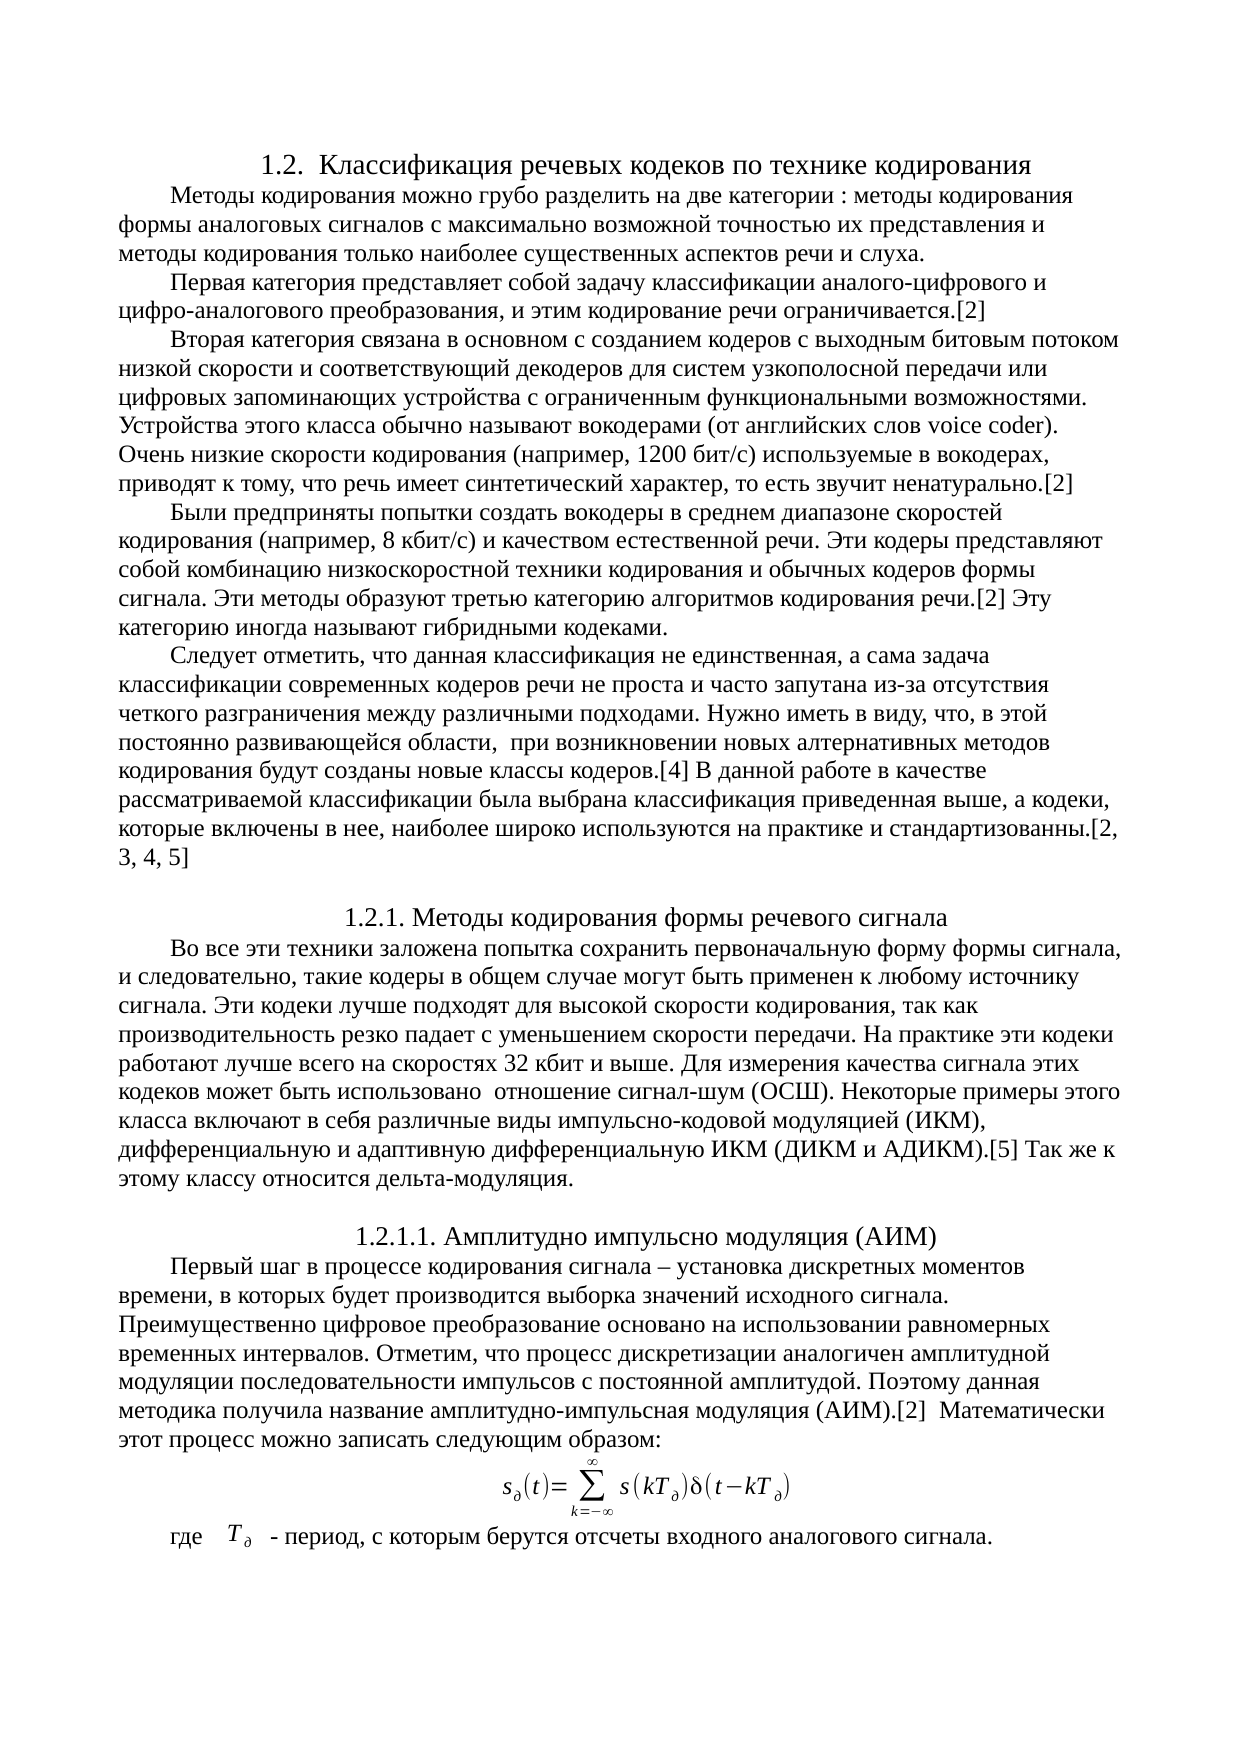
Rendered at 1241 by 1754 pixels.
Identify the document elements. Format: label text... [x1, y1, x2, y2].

text Во все эти техники заложена попытка сохранить первоначальную форму формы сигнала, и следовательно, такие кодеры в общем случае могут быть применен к любому источнику сигнала. Эти кодеки лучше подходят для высокой скорости кодирования, так как производительность резко падает с уменьшением скорости передачи. На практике эти кодеки работают лучше всего на скоростях 32 кбит и выше. Для измерения качества сигнала этих кодеков может быть использовано отношение сигнал-шум (ОСШ). Некоторые примеры этого класса включают в себя различные виды импульсно-кодовой модуляцией (ИКМ), дифференциальную и адаптивную дифференциальную ИКМ (ДИКМ и AДИКМ).[5] Так же к этому классу относится дельта-модуляция. [118, 933, 1122, 1191]
text 1.2. Классификация речевых кодеков по технике кодирования [118, 147, 1122, 180]
text где - период, с которым берутся отсчеты входного аналогового сигнала. [118, 1520, 1122, 1551]
text Следует отметить, что данная классификация не единственная, а сама задача классификации современных кодеров речи не проста и часто запутана из-за отсутствия четкого разграничения между различными подходами. Нужно иметь в виду, что, в этой постоянно развивающейся области, при возникновении новых алтернативных методов кодирования будут созданы новые классы кодеров.[4] В данной работе в качестве рассматриваемой классификации была выбрана классификация приведенная выше, а кодеки, которые включены в нее, наиболее широко используются на практике и стандартизованны.[2, 3, 4, 5] [118, 640, 1122, 870]
text Вторая категория связана в основном с созданием кодеров с выходным битовым потоком низкой скорости и соответствующий декодеров для систем узкополосной передачи или цифровых запоминающих устройства с ограниченным функциональными возможностями. Устройства этого класса обычно называют вокодерами (от английских слов voice coder). Очень низкие скорости кодирования (например, 1200 бит/с) используемые в вокодерах, приводят к тому, что речь имеет синтетический характер, то есть звучит ненатурально.[2] [118, 324, 1122, 497]
text Первый шаг в процессе кодирования сигнала – установка дискретных моментов времени, в которых будет производится выборка значений исходного сигнала. Преимущественно цифровое преобразование основано на использовании равномерных временных интервалов. Отметим, что процесс дискретизации аналогичен амплитудной модуляции последовательности импульсов с постоянной амплитудой. Поэтому данная методика получила название амплитудно-импульсная модуляция (АИМ).[2] Математически этот процесс можно записать следующим образом: [118, 1251, 1122, 1453]
text Были предприняты попытки создать вокодеры в среднем диапазоне скоростей кодирования (например, 8 кбит/с) и качеством естественной речи. Эти кодеры представляют собой комбинацию низкоскоростной техники кодирования и обычных кодеров формы сигнала. Эти методы образуют третью категорию алгоритмов кодирования речи.[2] Эту категорию иногда называют гибридными кодеками. [118, 497, 1122, 640]
text Методы кодирования можно грубо разделить на две категории : методы кодирования формы аналоговых сигналов с максимально возможной точностью их представления и методы кодирования только наиболее существенных аспектов речи и слуха. [118, 180, 1122, 267]
text 1.2.1. Методы кодирования формы речевого сигнала [118, 902, 1122, 933]
text 1.2.1.1. Амплитудно импульсно модуляция (АИМ) [118, 1220, 1122, 1251]
text Первая категория представляет собой задачу классификации аналого-цифрового и цифро-аналогового преобразования, и этим кодирование речи ограничивается.[2] [118, 267, 1122, 324]
